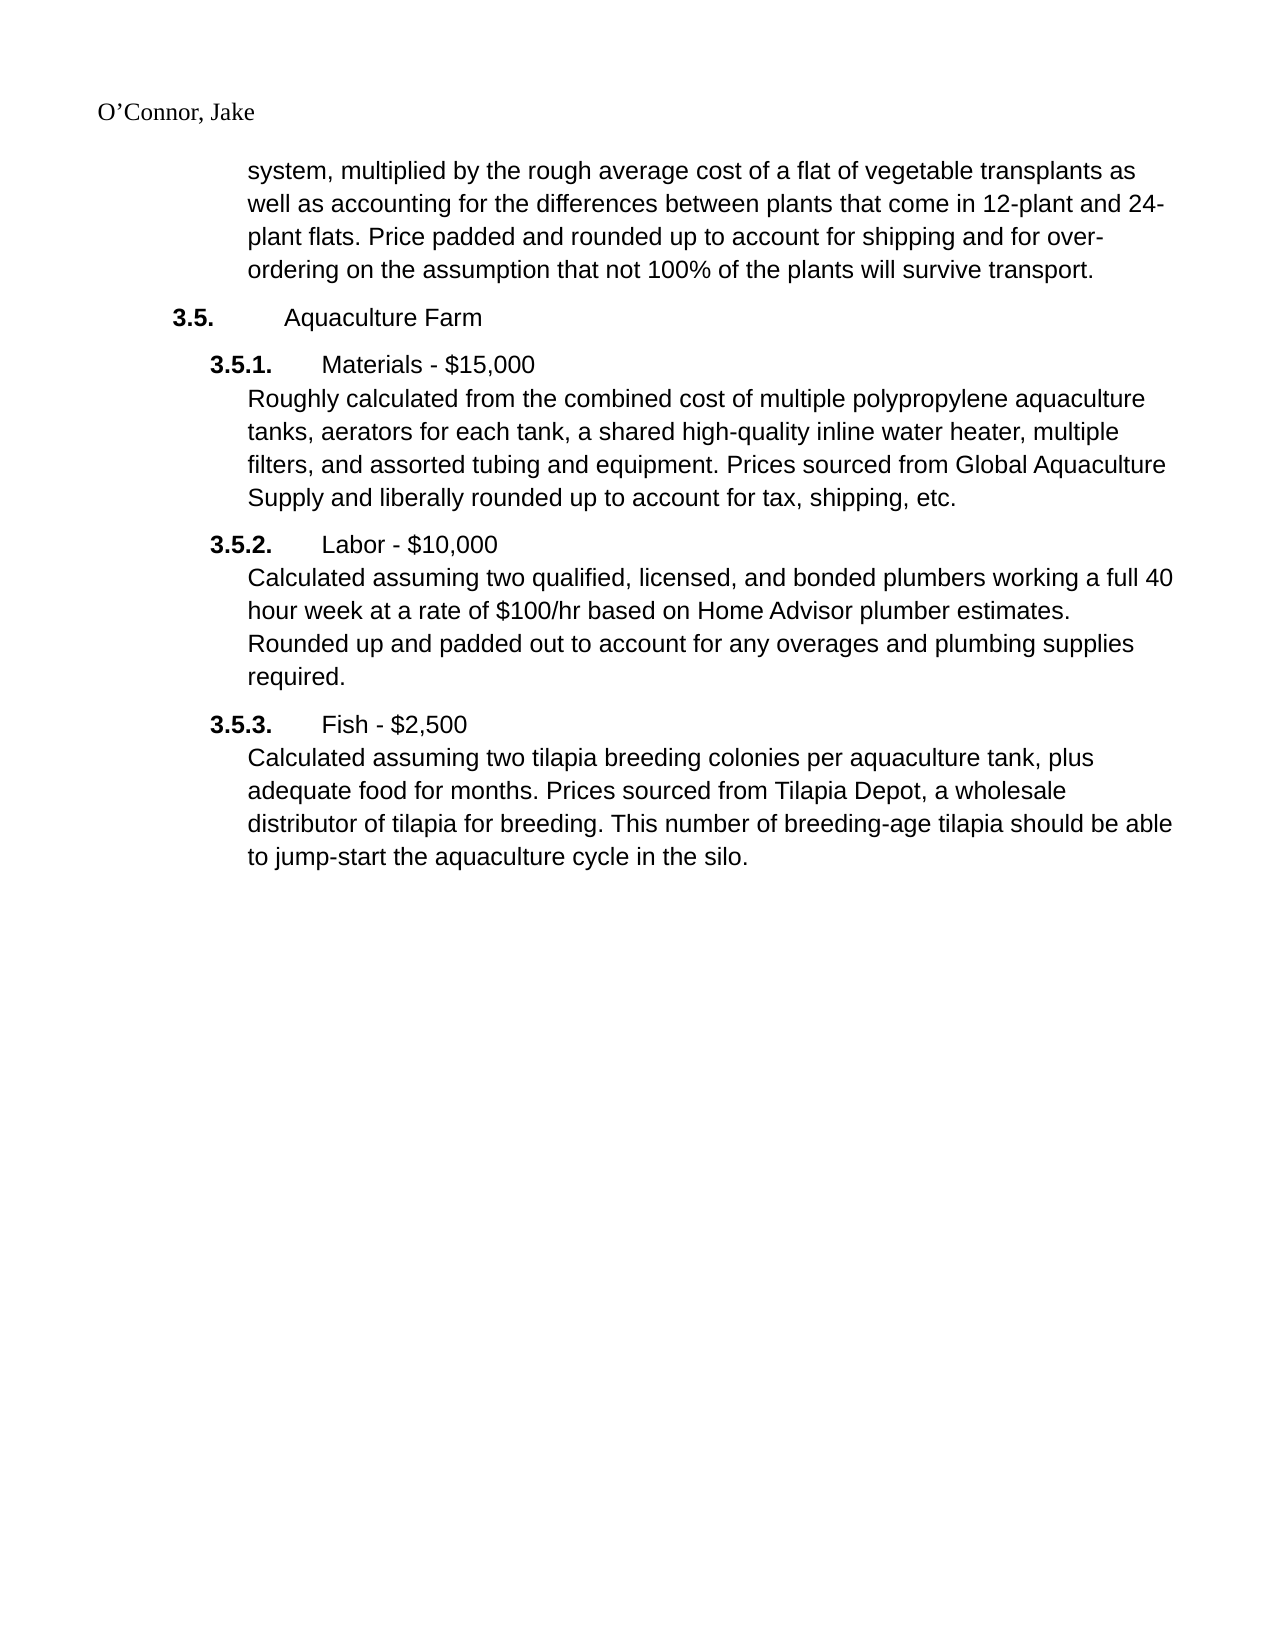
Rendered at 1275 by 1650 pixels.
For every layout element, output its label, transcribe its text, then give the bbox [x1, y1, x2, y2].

list Aquaculture Farm [172, 303, 1177, 332]
list system, multiplied by the rough average cost of a flat of vegetable transplants as well as accounting for the differences between plants that come in 12-plant and 24-plant flats. Price padded and rounded up to account for shipping and for over-ordering on the assumption that not 100% of the plants will survive transport. [210, 156, 1177, 284]
list Labor - $10,000 Calculated assuming two qualified, licensed, and bonded plumbers working a full 40 hour week at a rate of $100/hr based on Home Advisor plumber estimates. Rounded up and padded out to account for any overages and plumbing supplies required. [210, 530, 1177, 691]
list Fish - $2,500 Calculated assuming two tilapia breeding colonies per aquaculture tank, plus adequate food for months. Prices sourced from Tilapia Depot, a wholesale distributor of tilapia for breeding. This number of breeding-age tilapia should be able to jump-start the aquaculture cycle in the silo. [210, 710, 1177, 871]
list Materials - $15,000 Roughly calculated from the combined cost of multiple polypropylene aquaculture tanks, aerators for each tank, a shared high-quality inline water heater, multiple filters, and assorted tubing and equipment. Prices sourced from Global Aquaculture Supply and liberally rounded up to account for tax, shipping, etc. [210, 351, 1177, 511]
